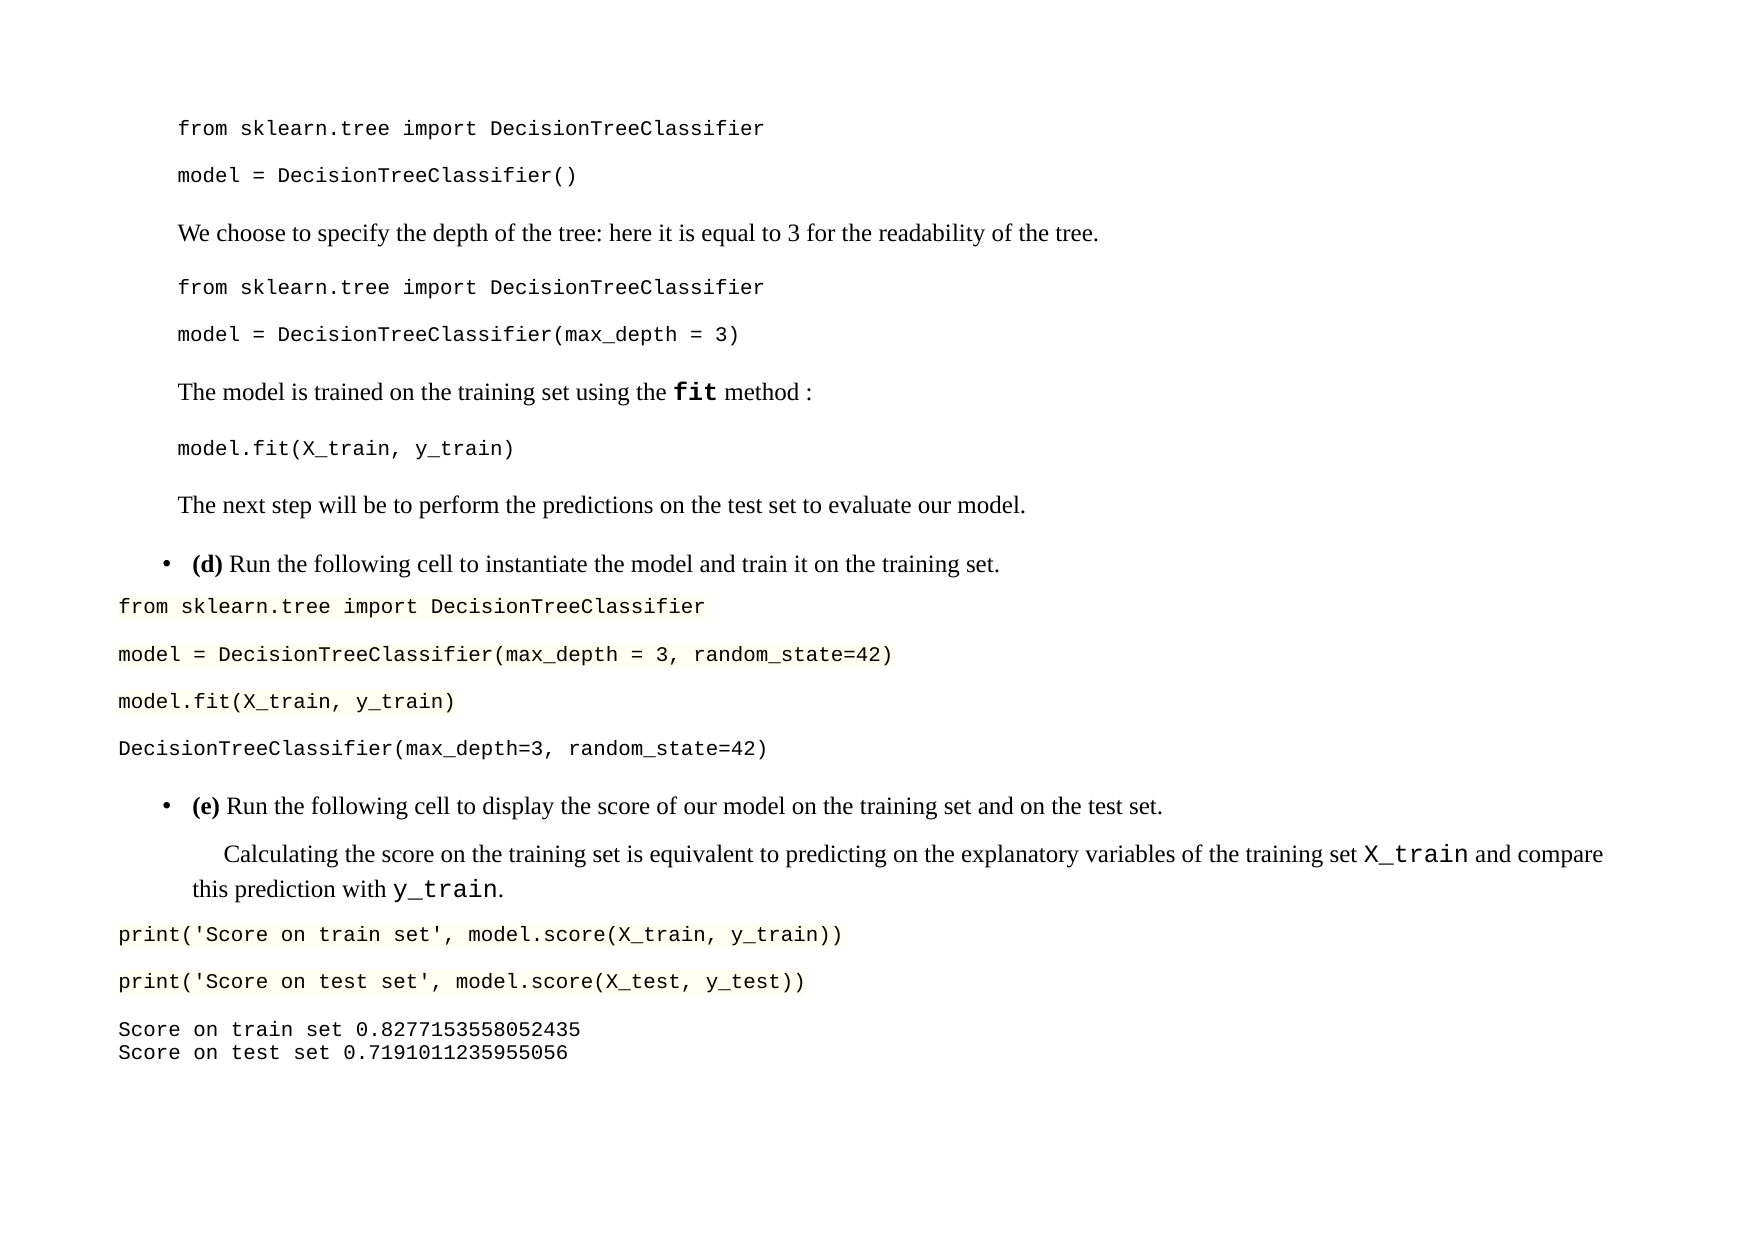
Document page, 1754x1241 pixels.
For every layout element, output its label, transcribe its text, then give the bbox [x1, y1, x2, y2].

text print('Score on test set', model.score(X_test, y_test)) [118, 971, 1636, 995]
text model.fit(X_train, y_train) [118, 691, 1636, 715]
text We choose to specify the depth of the tree: here it is equal to 3 for the readability of the tree. [177, 218, 1577, 247]
text Score on test set 0.7191011235955056 [118, 1042, 1636, 1066]
text Score on train set 0.8277153558052435 [118, 1019, 1636, 1042]
text print('Score on train set', model.score(X_train, y_train)) [118, 924, 1636, 948]
list (e) Run the following cell to display the score of our model on the training set and on the test set. [162, 791, 1636, 820]
text ​ [118, 620, 1636, 644]
text The next step will be to perform the predictions on the test set to evaluate our model. [177, 491, 1577, 519]
text The model is trained on the training set using the fit method : [177, 377, 1577, 408]
list Calculating the score on the training set is equivalent to predicting on the explanatory variables of the training set X_train and compare this prediction with y_train. [162, 839, 1636, 905]
text ​ [118, 995, 1636, 1019]
text from sklearn.tree import DecisionTreeClassifier [177, 277, 1577, 300]
text model = DecisionTreeClassifier(max_depth = 3, random_state=42) [118, 644, 1636, 667]
text DecisionTreeClassifier(max_depth=3, random_state=42) [118, 738, 1636, 762]
text ​ [118, 667, 1636, 691]
text from sklearn.tree import DecisionTreeClassifier [118, 596, 1636, 620]
text model = DecisionTreeClassifier() [177, 165, 1577, 189]
list (d) Run the following cell to instantiate the model and train it on the training set. [162, 549, 1636, 578]
text ​ [118, 948, 1636, 971]
text ​ [118, 715, 1636, 738]
text from sklearn.tree import DecisionTreeClassifier [177, 118, 1577, 142]
text model = DecisionTreeClassifier(max_depth = 3) [177, 324, 1577, 348]
text model.fit(X_train, y_train) [177, 437, 1577, 461]
